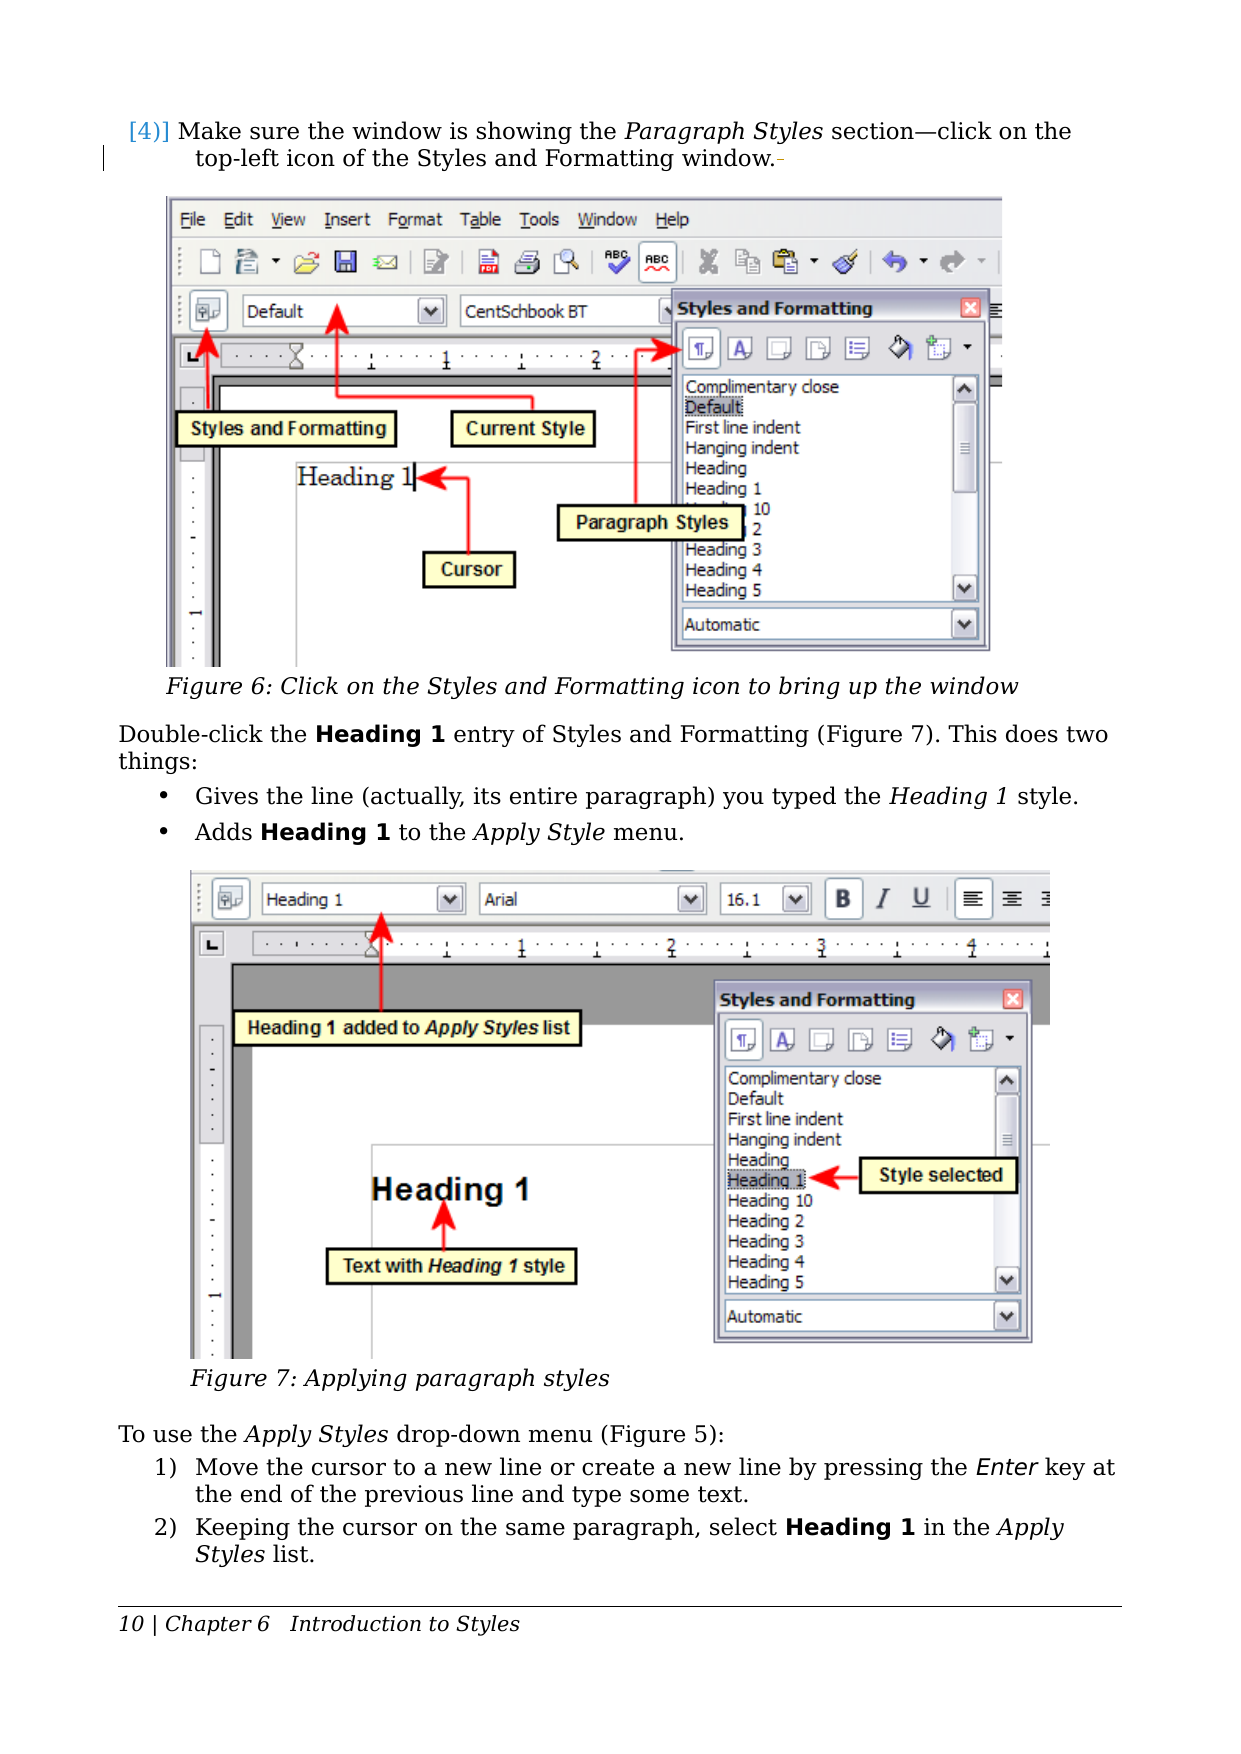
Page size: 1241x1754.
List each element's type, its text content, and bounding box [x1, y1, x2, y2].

list Move the cursor to a new line or create a new line by pressing the Enter key at the end of the previous line and type some text. [177, 1454, 1122, 1508]
text Figure 7: Applying paragraph styles [190, 1365, 1050, 1391]
text Figure 6: Click on the Styles and Formatting icon to bring up the window [166, 673, 1074, 700]
picture [190, 870, 1050, 1359]
list Adds Heading 1 to the Apply Style menu. [156, 817, 1122, 846]
list Make sure the window is showing the Paragraph Styles section—click on the top-left icon of the Styles and Formatting window. [177, 118, 1122, 171]
list Gives the line (actually, its entire paragraph) you typed the Heading 1 style. [156, 781, 1122, 810]
list To use the Apply Styles drop-down menu (Figure 5): [118, 1421, 1122, 1448]
list Keeping the cursor on the same paragraph, select Heading 1 in the Apply Styles list. [177, 1514, 1122, 1567]
picture [166, 196, 1003, 667]
list Double-click the Heading 1 entry of Styles and Formatting (Figure 7). This does two things: [118, 721, 1122, 775]
